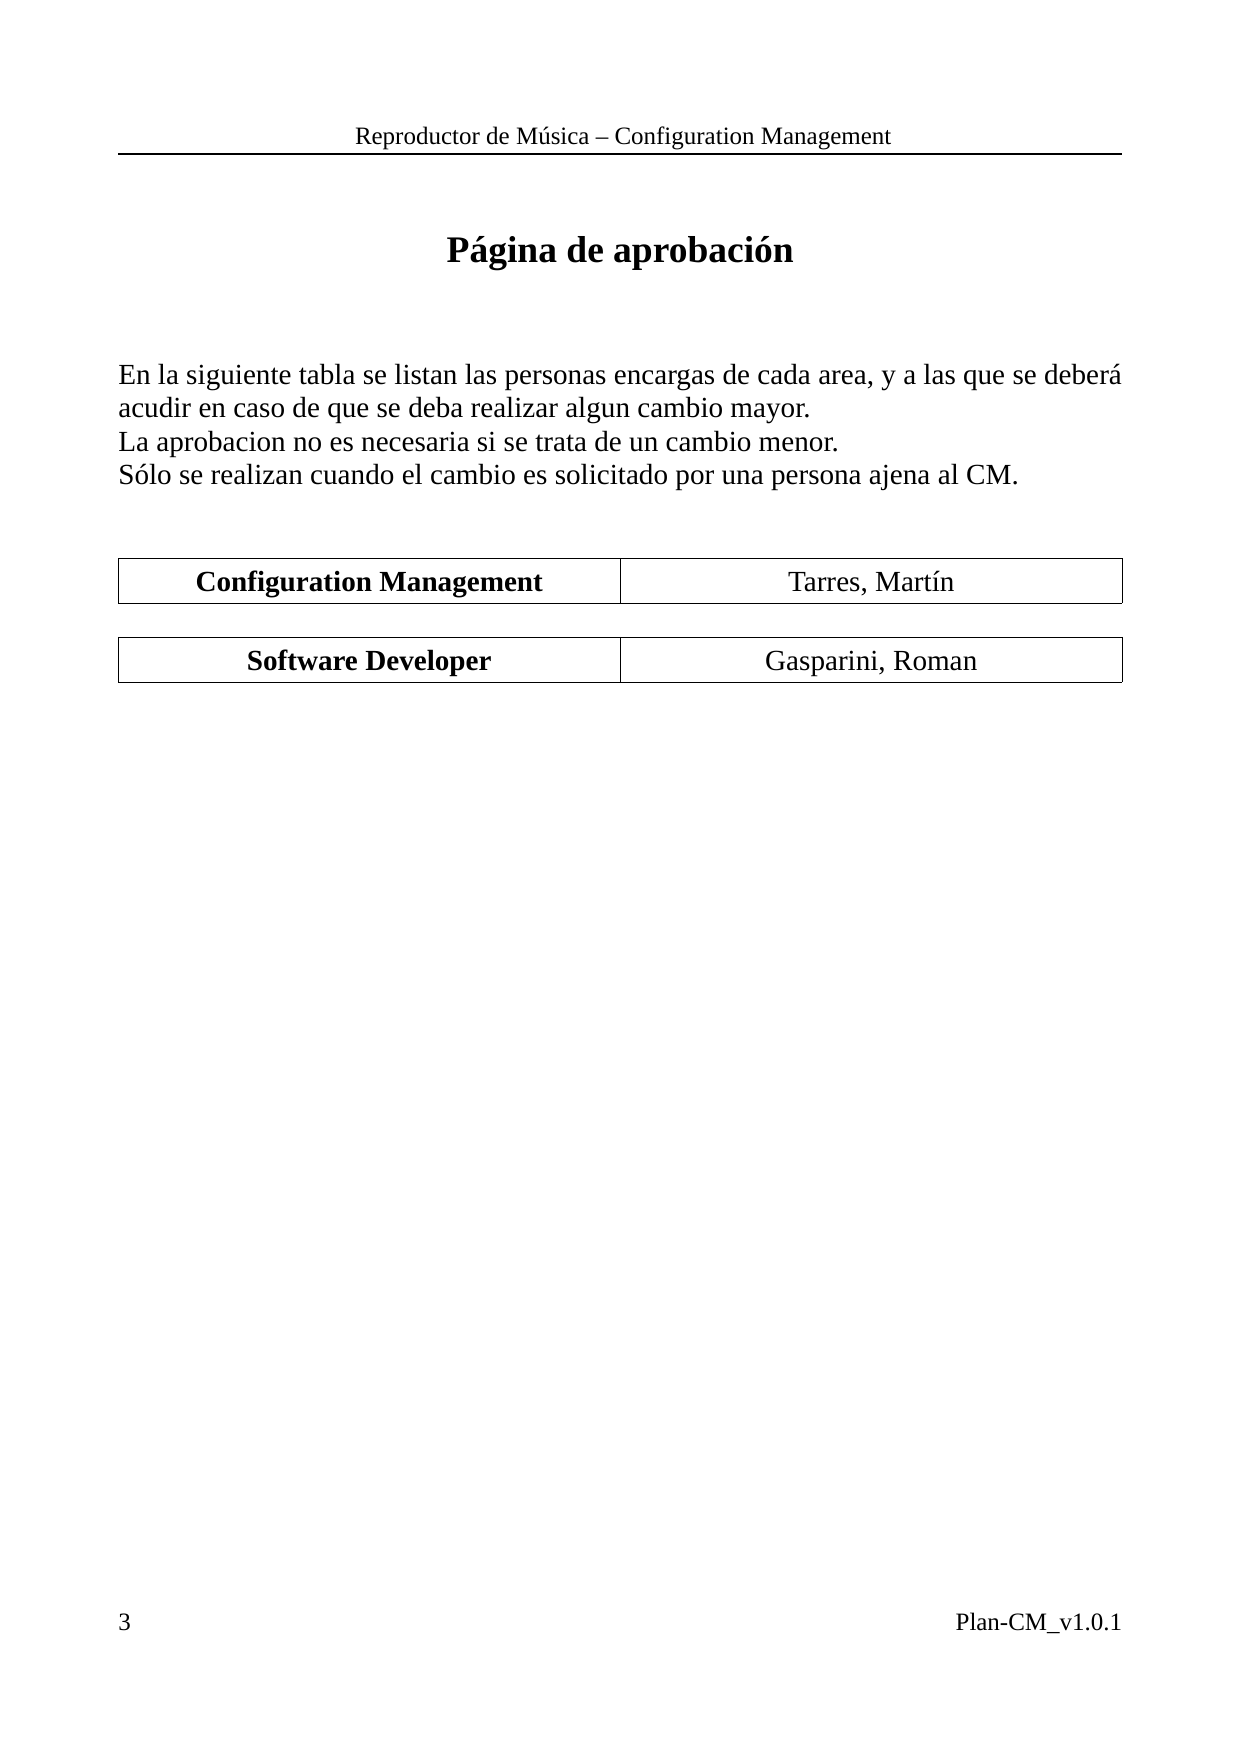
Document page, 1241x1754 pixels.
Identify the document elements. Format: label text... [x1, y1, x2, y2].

text La aprobacion no es necesaria si se trata de un cambio menor. [118, 424, 1122, 457]
text Página de aprobación [118, 227, 1122, 271]
table_header Software Developer [119, 638, 620, 682]
table_header Tarres, Martín [621, 559, 1122, 603]
table_header Configuration Management [119, 559, 620, 603]
text En la siguiente tabla se listan las personas encargas de cada area, y a las que se deberá acudir en caso de que se deba realizar algun cambio mayor. [118, 357, 1122, 424]
text Sólo se realizan cuando el cambio es solicitado por una persona ajena al CM. [118, 457, 1122, 491]
table_header Gasparini, Roman [621, 638, 1122, 682]
